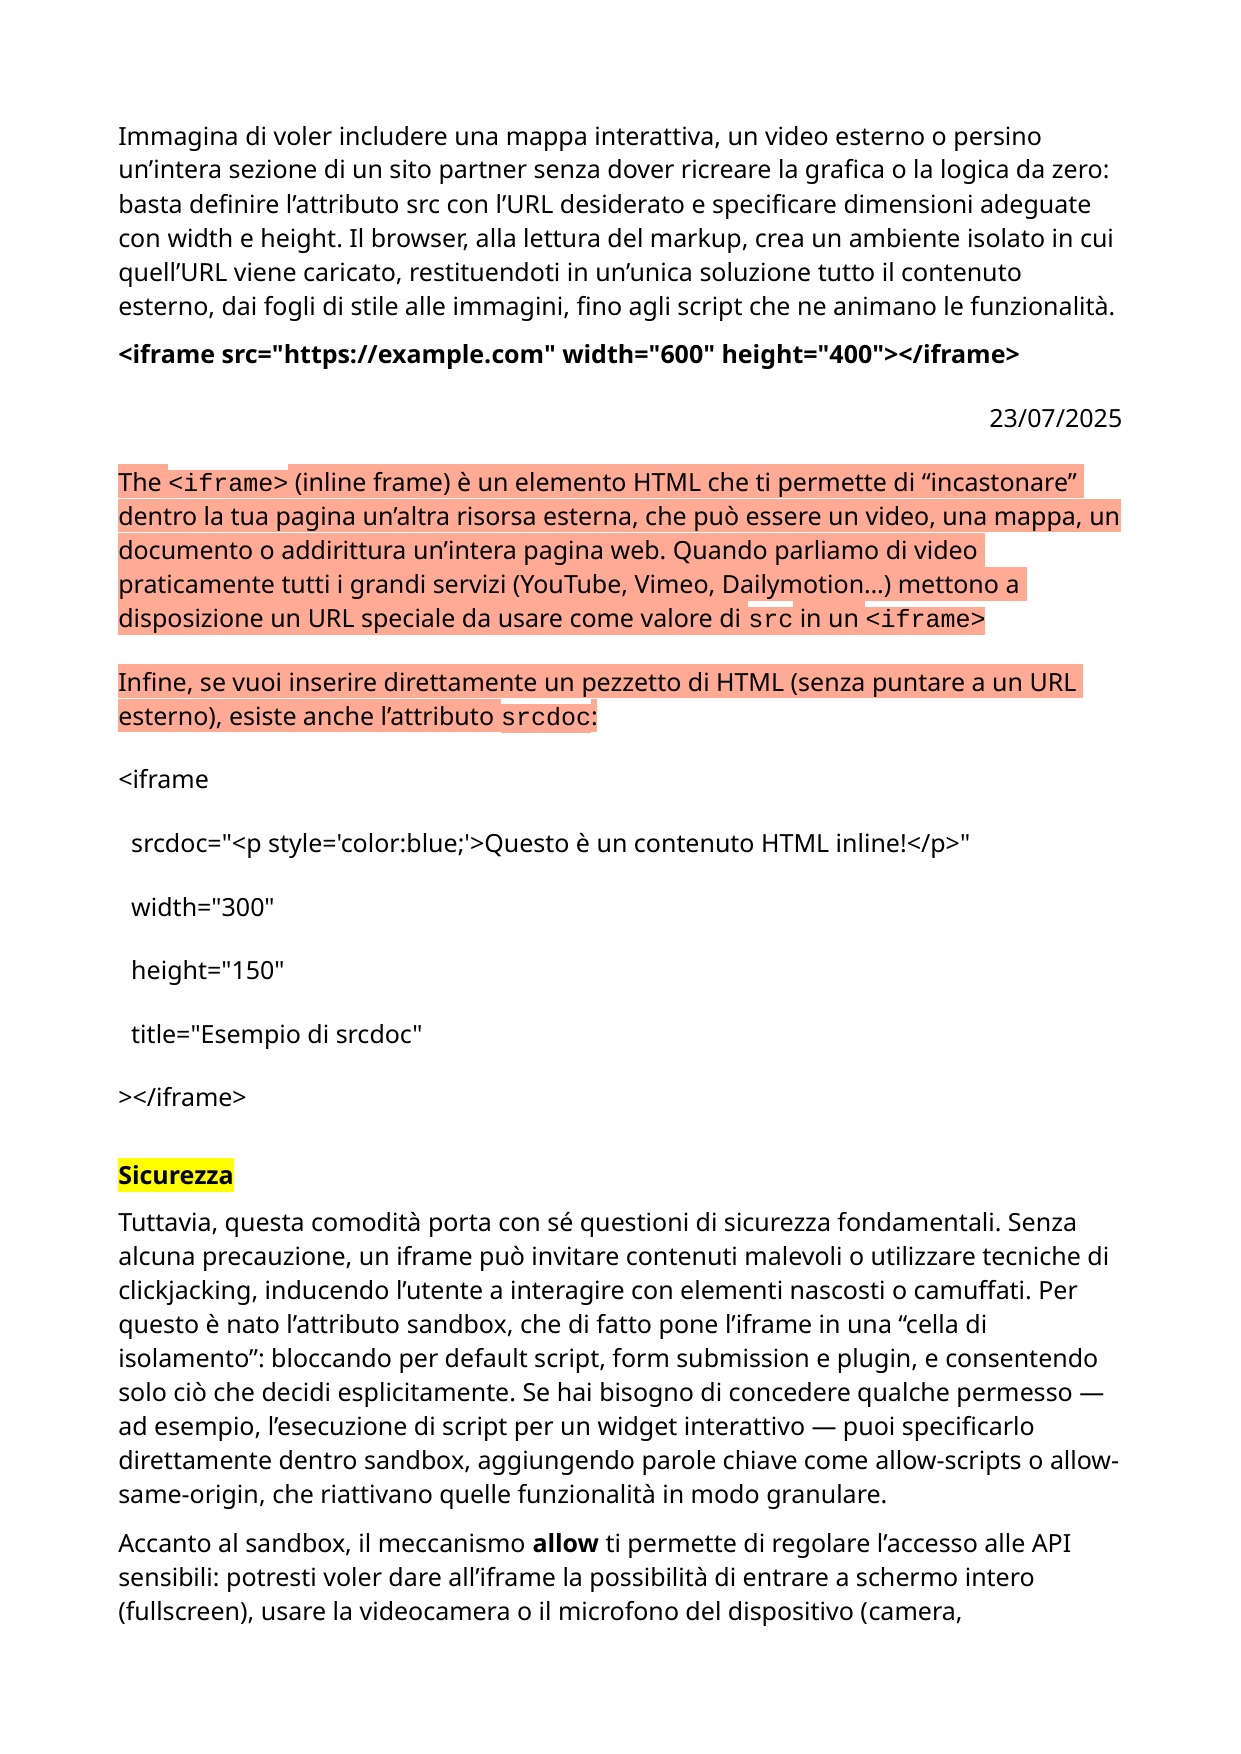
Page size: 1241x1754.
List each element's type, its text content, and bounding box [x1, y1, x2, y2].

text Tuttavia, questa comodità porta con sé questioni di sicurezza fondamentali. Senza alcuna precauzione, un iframe può invitare contenuti malevoli o utilizzare tecniche di clickjacking, inducendo l’utente a interagire con elementi nascosti o camuffati. Per questo è nato l’attributo sandbox, che di fatto pone l’iframe in una “cella di isolamento”: bloccando per default script, form submission e plugin, e consentendo solo ciò che decidi esplicitamente. Se hai bisogno di concedere qualche permesso — ad esempio, l’esecuzione di script per un widget interattivo — puoi specificarlo direttamente dentro sandbox, aggiungendo parole chiave come allow-scripts o allow-same-origin, che riattivano quelle funzionalità in modo granulare. [118, 1204, 1122, 1511]
text <iframe src="https://example.com" width="600" height="400"></iframe> [118, 337, 1122, 371]
text <iframe [118, 762, 1122, 796]
subtitle Sicurezza [118, 1158, 1122, 1192]
text Infine, se vuoi inserire direttamente un pezzetto di HTML (senza puntare a un URL esterno), esiste anche l’attributo srcdoc: [118, 664, 1122, 733]
text ></iframe> [118, 1080, 1122, 1114]
text 23/07/2025 [118, 401, 1122, 435]
text height="150" [118, 953, 1122, 987]
text srcdoc="<p style='color:blue;'>Questo è un contenuto HTML inline!</p>" [118, 826, 1122, 860]
text width="300" [118, 889, 1122, 923]
text Accanto al sandbox, il meccanismo allow ti permette di regolare l’accesso alle API sensibili: potresti voler dare all’iframe la possibilità di entrare a schermo intero (fullscreen), usare la videocamera o il microfono del dispositivo (camera, [118, 1526, 1122, 1628]
text Immagina di voler includere una mappa interattiva, un video esterno o persino un’intera sezione di un sito partner senza dover ricreare la grafica o la logica da zero: basta definire l’attributo src con l’URL desiderato e specificare dimensioni adeguate con width e height. Il browser, alla lettura del markup, crea un ambiente isolato in cui quell’URL viene caricato, restituendoti in un’unica soluzione tutto il contenuto esterno, dai fogli di stile alle immagini, fino agli script che ne animano le funzionalità. [118, 118, 1122, 322]
text title="Esempio di srcdoc" [118, 1016, 1122, 1050]
text The <iframe> (inline frame) è un elemento HTML che ti permette di “incastonare” dentro la tua pagina un’altra risorsa esterna, che può essere un video, una mappa, un documento o addirittura un’intera pagina web. Quando parliamo di video praticamente tutti i grandi servizi (YouTube, Vimeo, Dailymotion…) mettono a disposizione un URL speciale da usare come valore di src in un <iframe> [118, 464, 1122, 635]
